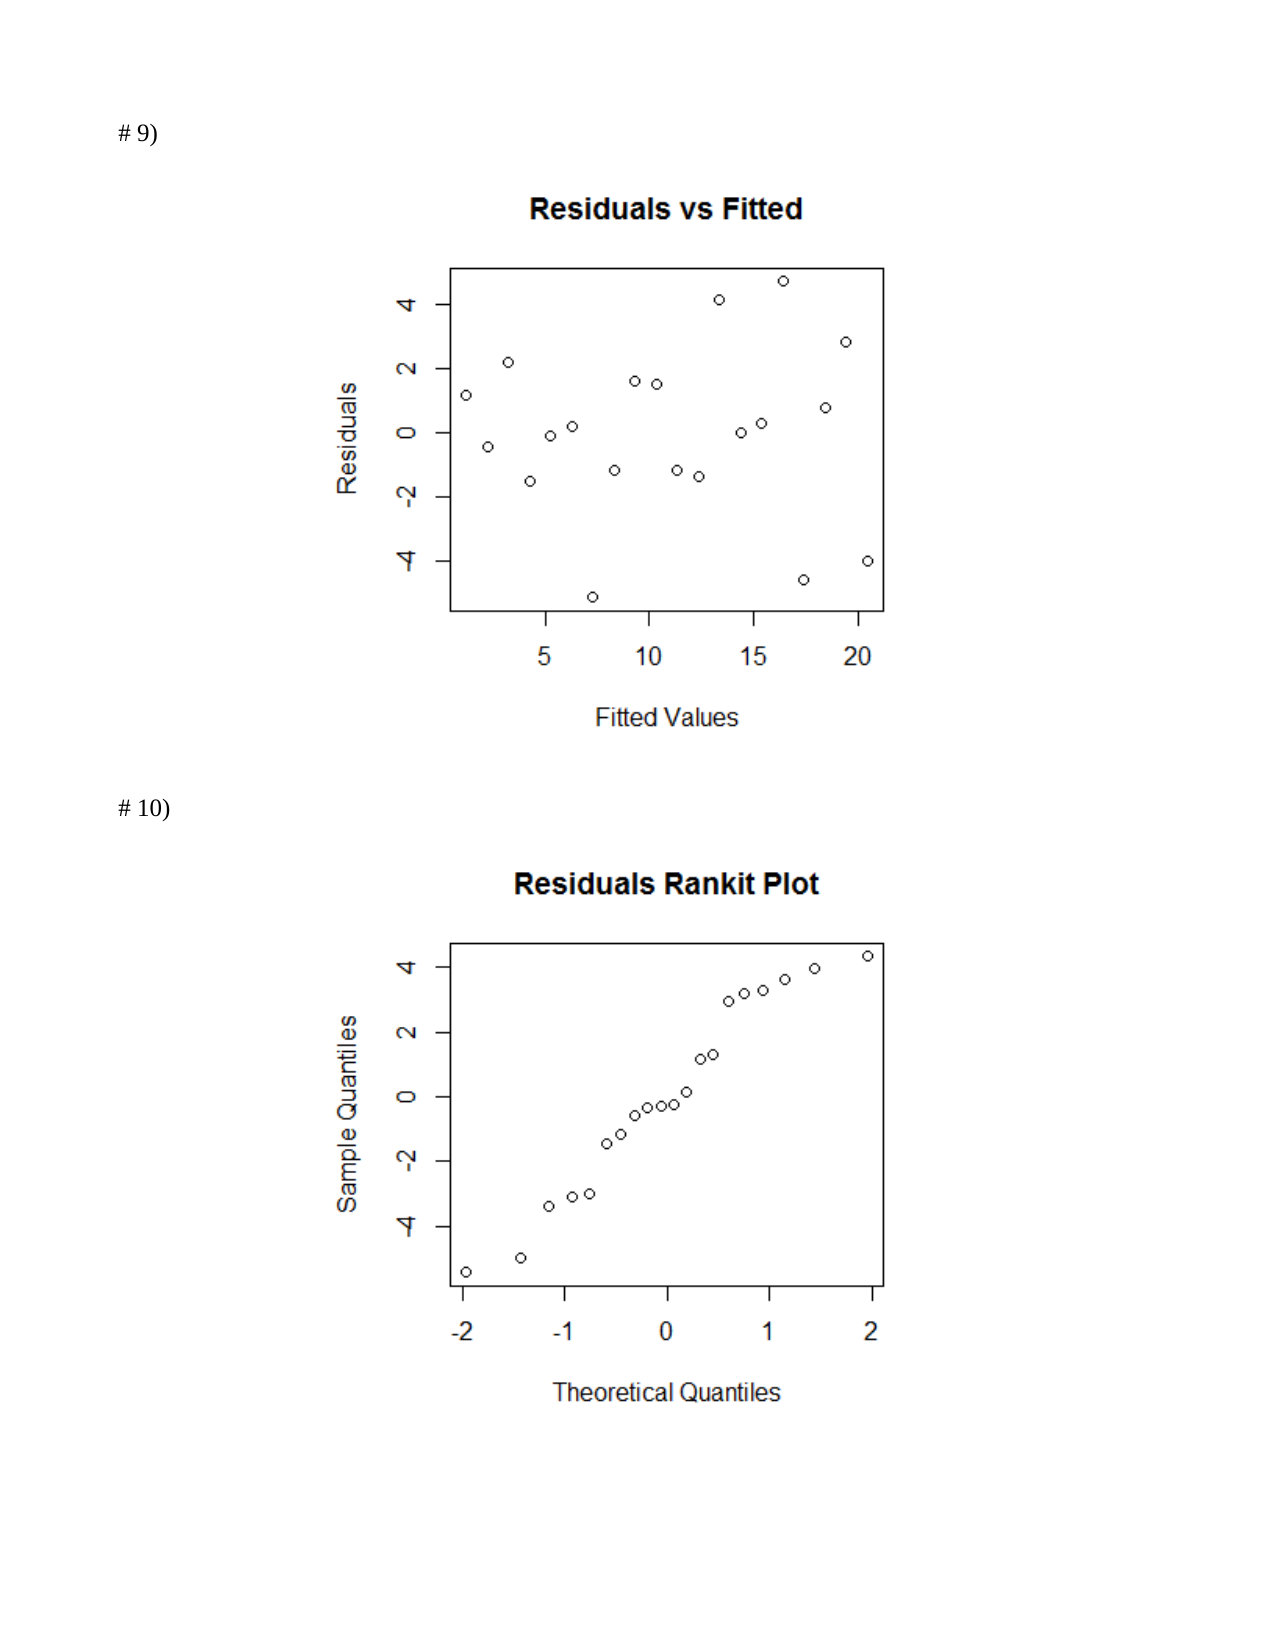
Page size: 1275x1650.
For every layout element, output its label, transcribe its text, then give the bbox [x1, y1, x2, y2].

text # 9) [118, 118, 1157, 147]
picture [328, 821, 947, 1439]
text # 10) [118, 793, 1157, 822]
picture [328, 146, 947, 764]
